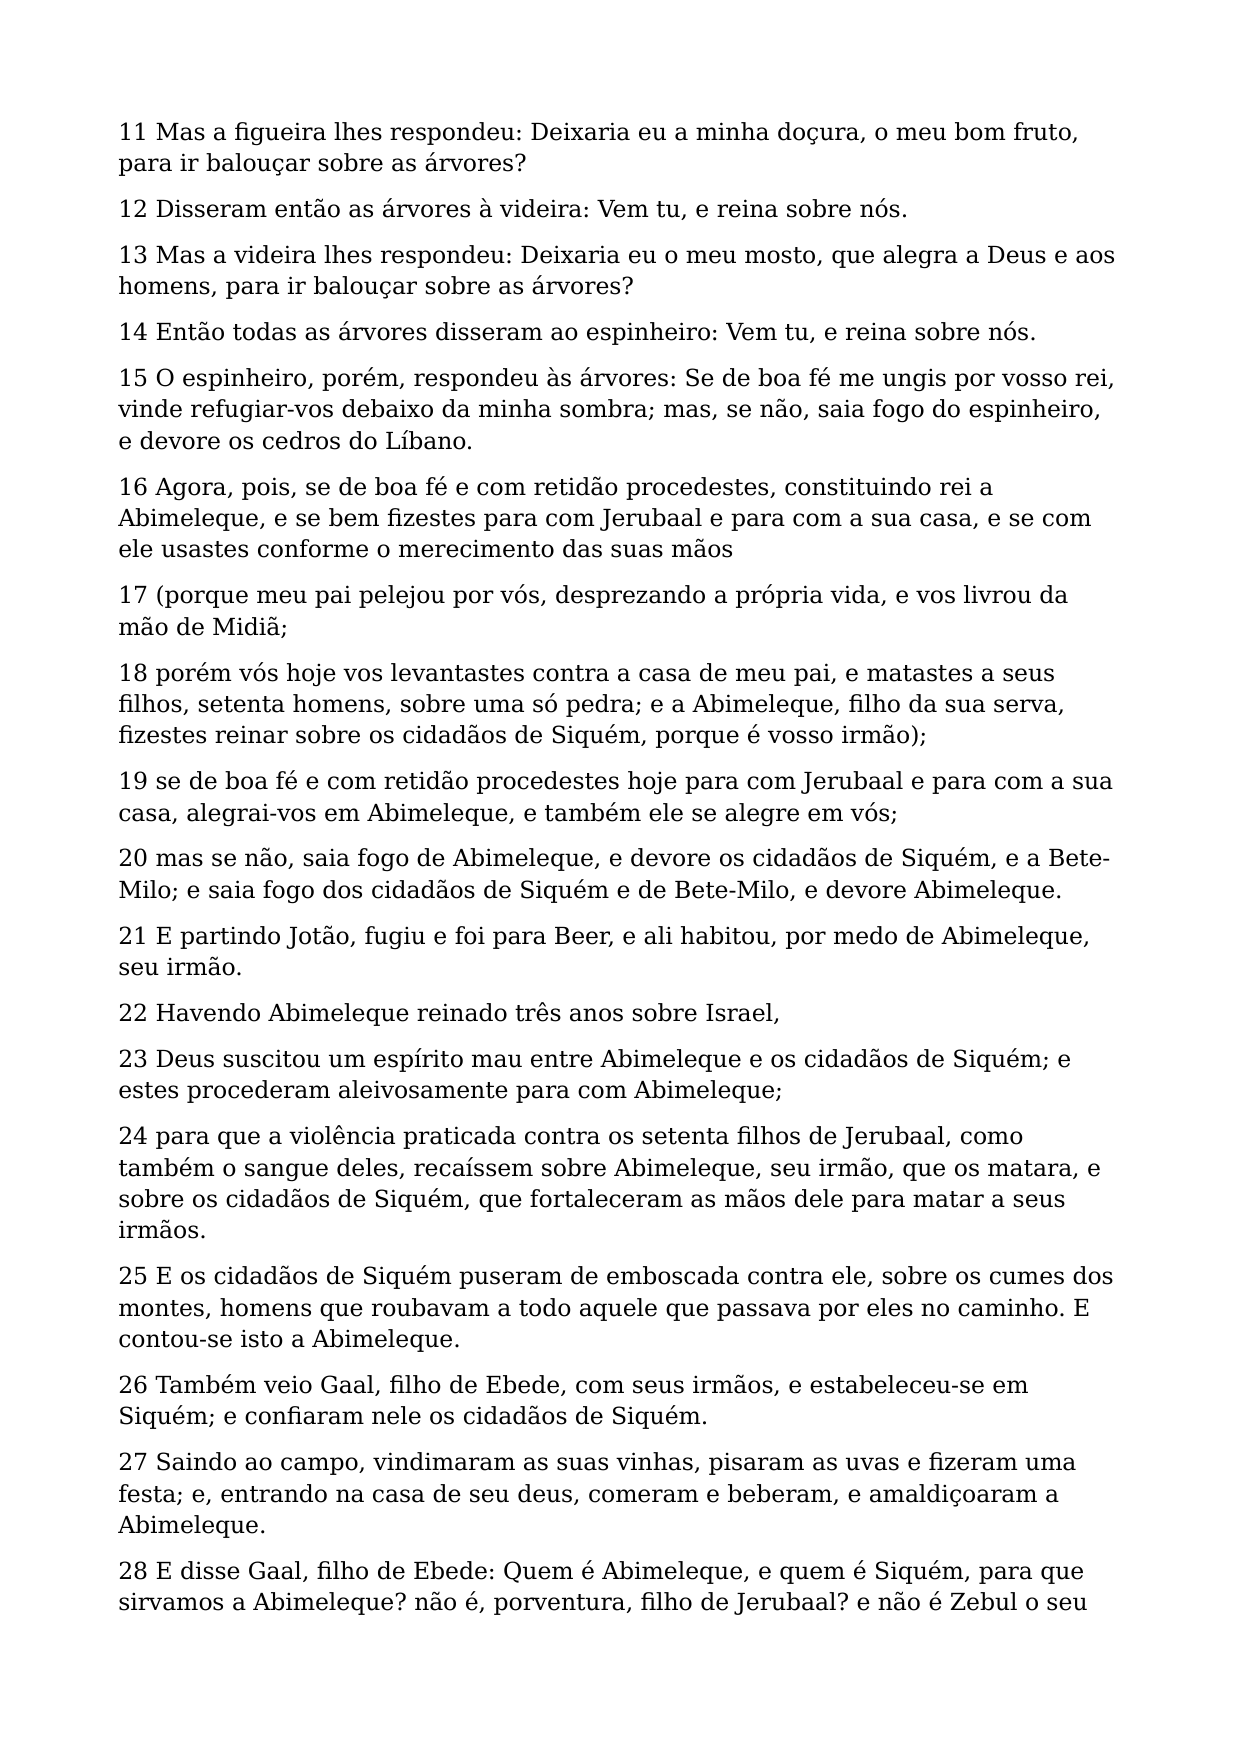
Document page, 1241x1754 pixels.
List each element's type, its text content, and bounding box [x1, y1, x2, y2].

text 15 O espinheiro, porém, respondeu às árvores: Se de boa fé me ungis por vosso rei, vinde refugiar-vos debaixo da minha sombra; mas, se não, saia fogo do espinheiro, e devore os cedros do Líbano. [118, 364, 1122, 454]
text 12 Disseram então as árvores à videira: Vem tu, e reina sobre nós. [118, 195, 1122, 223]
text 18 porém vós hoje vos levantastes contra a casa de meu pai, e matastes a seus filhos, setenta homens, sobre uma só pedra; e a Abimeleque, filho da sua serva, fizestes reinar sobre os cidadãos de Siquém, porque é vosso irmão); [118, 659, 1122, 749]
text 25 E os cidadãos de Siquém puseram de emboscada contra ele, sobre os cumes dos montes, homens que roubavam a todo aquele que passava por eles no caminho. E contou-se isto a Abimeleque. [118, 1263, 1122, 1353]
text 21 E partindo Jotão, fugiu e foi para Beer, e ali habitou, por medo de Abimeleque, seu irmão. [118, 922, 1122, 981]
text 14 Então todas as árvores disseram ao espinheiro: Vem tu, e reina sobre nós. [118, 319, 1122, 346]
text 22 Havendo Abimeleque reinado três anos sobre Israel, [118, 1000, 1122, 1027]
text 13 Mas a videira lhes respondeu: Deixaria eu o meu mosto, que alegra a Deus e aos homens, para ir balouçar sobre as árvores? [118, 241, 1122, 300]
text 16 Agora, pois, se de boa fé e com retidão procedestes, constituindo rei a Abimeleque, e se bem fizestes para com Jerubaal e para com a sua casa, e se com ele usastes conforme o merecimento das suas mãos [118, 473, 1122, 563]
text 24 para que a violência praticada contra os setenta filhos de Jerubaal, como também o sangue deles, recaíssem sobre Abimeleque, seu irmão, que os matara, e sobre os cidadãos de Siquém, que fortaleceram as mãos dele para matar a seus irmãos. [118, 1123, 1122, 1244]
text 17 (porque meu pai pelejou por vós, desprezando a própria vida, e vos livrou da mão de Midiã; [118, 582, 1122, 641]
text 23 Deus suscitou um espírito mau entre Abimeleque e os cidadãos de Siquém; e estes procederam aleivosamente para com Abimeleque; [118, 1046, 1122, 1104]
text 11 Mas a figueira lhes respondeu: Deixaria eu a minha doçura, o meu bom fruto, para ir balouçar sobre as árvores? [118, 118, 1122, 177]
text 19 se de boa fé e com retidão procedestes hoje para com Jerubaal e para com a sua casa, alegrai-vos em Abimeleque, e também ele se alegre em vós; [118, 768, 1122, 826]
text 26 Também veio Gaal, filho de Ebede, com seus irmãos, e estabeleceu-se em Siquém; e confiaram nele os cidadãos de Siquém. [118, 1372, 1122, 1430]
text 27 Saindo ao campo, vindimaram as suas vinhas, pisaram as uvas e fizeram uma festa; e, entrando na casa de seu deus, comeram e beberam, e amaldiçoaram a Abimeleque. [118, 1449, 1122, 1539]
text 20 mas se não, saia fogo de Abimeleque, e devore os cidadãos de Siquém, e a Bete-Milo; e saia fogo dos cidadãos de Siquém e de Bete-Milo, e devore Abimeleque. [118, 845, 1122, 904]
text 28 E disse Gaal, filho de Ebede: Quem é Abimeleque, e quem é Siquém, para que sirvamos a Abimeleque? não é, porventura, filho de Jerubaal? e não é Zebul o seu [118, 1557, 1122, 1616]
